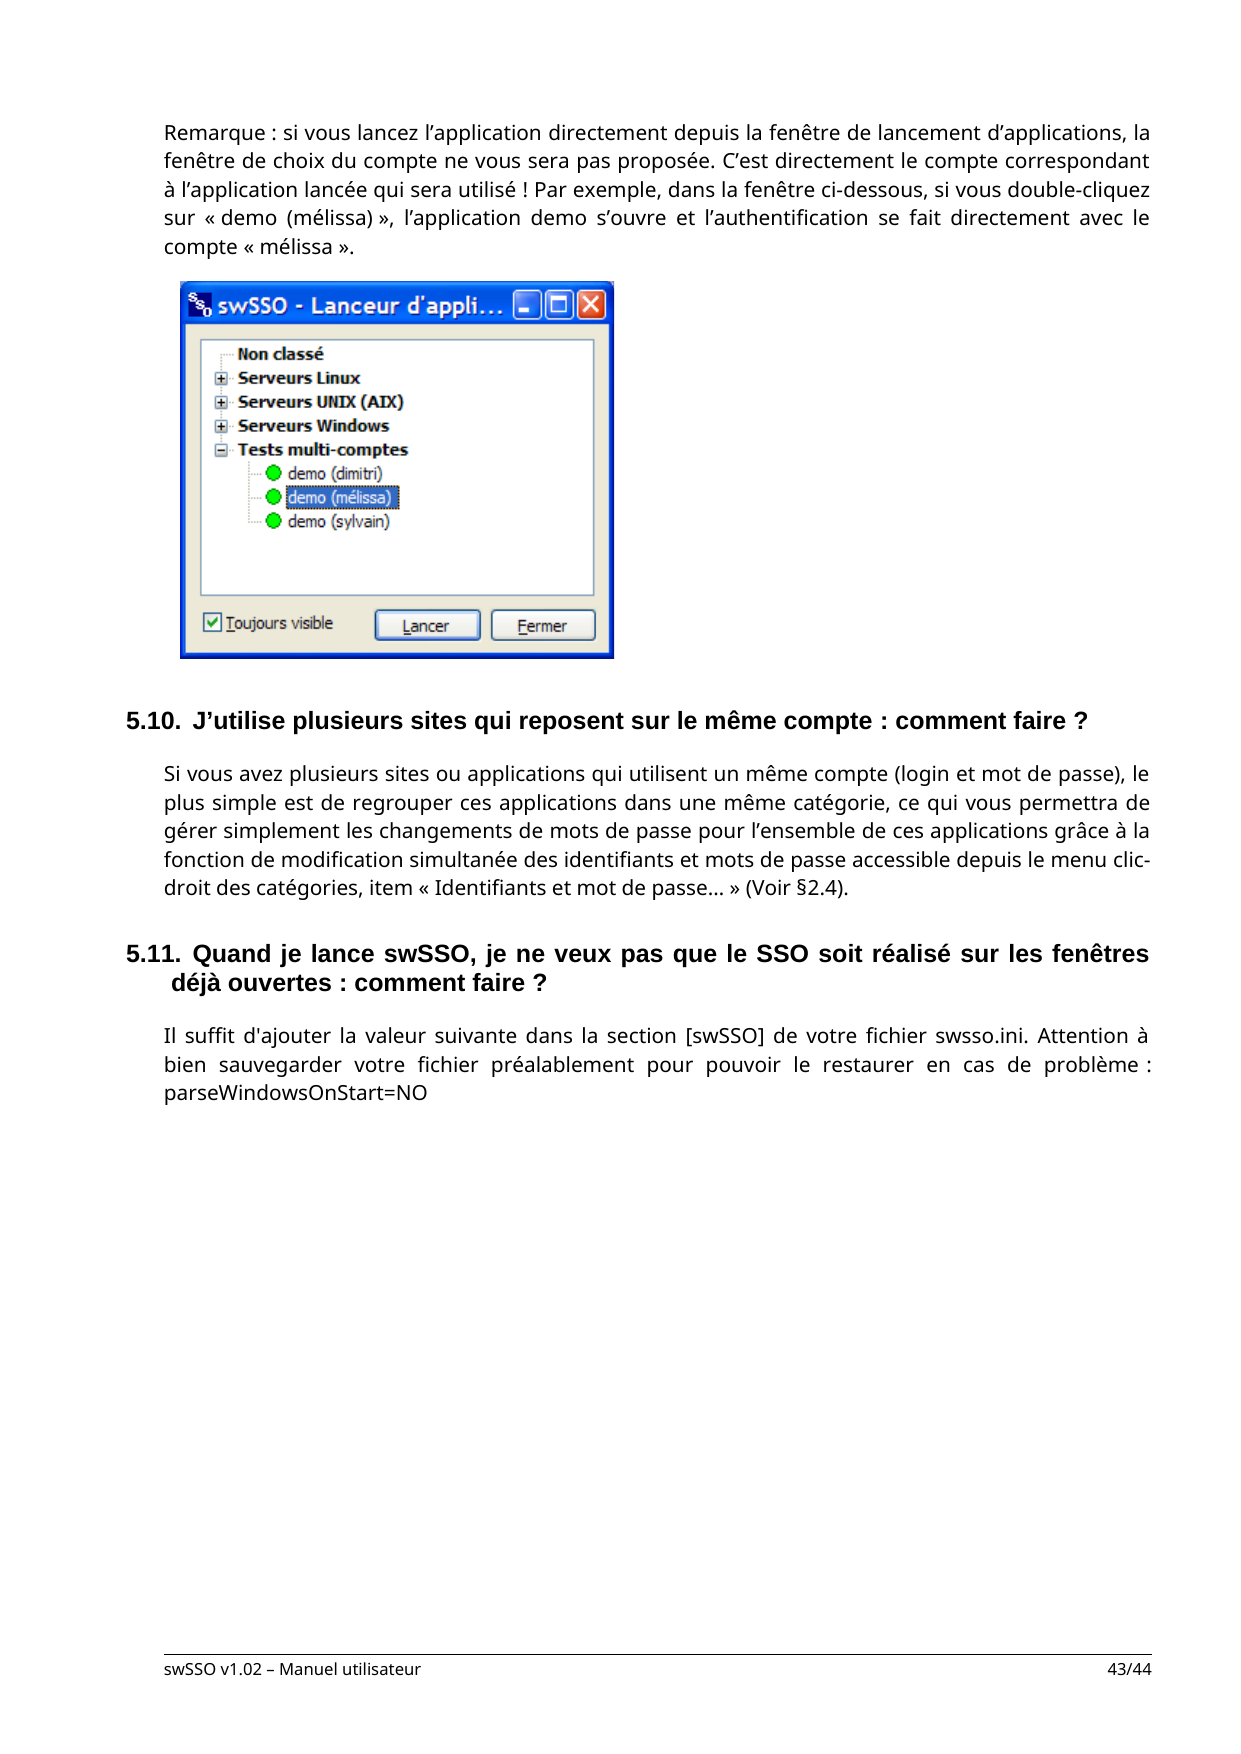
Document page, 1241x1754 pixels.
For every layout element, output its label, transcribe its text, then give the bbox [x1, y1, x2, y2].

subtitle Quand je lance swSSO, je ne veux pas que le SSO soit réalisé sur les fenêtres déjà ouvertes : comment faire ? [126, 939, 1152, 997]
text Remarque : si vous lancez l’application directement depuis la fenêtre de lancement d’applications, la fenêtre de choix du compte ne vous sera pas proposée. C’est directement le compte correspondant à l’application lancée qui sera utilisé ! Par exemple, dans la fenêtre ci-dessous, si vous double-cliquez sur « demo (mélissa) », l’application demo s’ouvre et l’authentification se fait directement avec le compte « mélissa ». [164, 118, 1152, 260]
subtitle J’utilise plusieurs sites qui reposent sur le même compte : comment faire ? [126, 706, 1152, 734]
text Il suffit d'ajouter la valeur suivante dans la section [swSSO] de votre fichier swsso.ini. Attention à bien sauvegarder votre fichier préalablement pour pouvoir le restaurer en cas de problème : parseWindowsOnStart=NO [164, 1022, 1152, 1107]
text Si vous avez plusieurs sites ou applications qui utilisent un même compte (login et mot de passe), le plus simple est de regrouper ces applications dans une même catégorie, ce qui vous permettra de gérer simplement les changements de mots de passe pour l’ensemble de ces applications grâce à la fonction de modification simultanée des identifiants et mots de passe accessible depuis le menu clic-droit des catégories, item « Identifiants et mot de passe… » (Voir §2.4). [164, 759, 1152, 902]
picture [180, 281, 615, 659]
